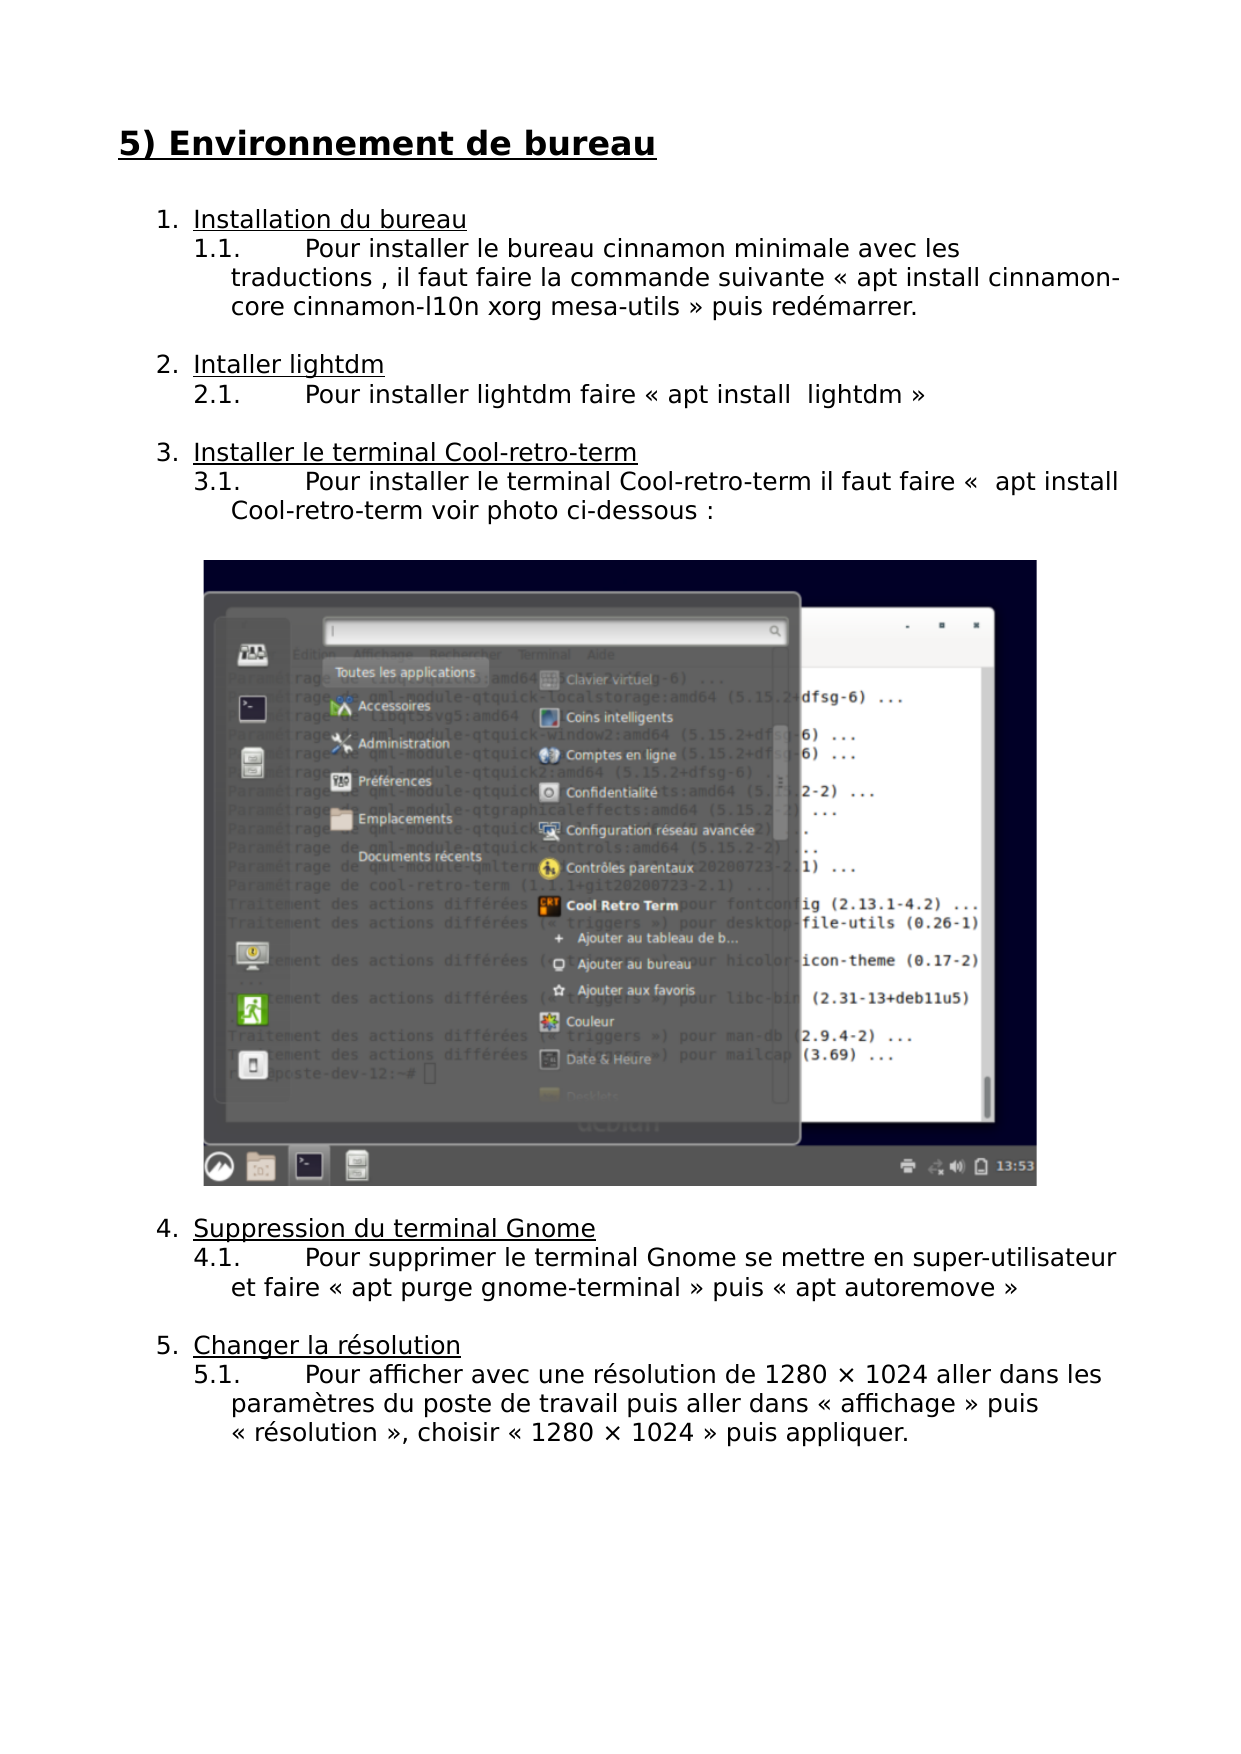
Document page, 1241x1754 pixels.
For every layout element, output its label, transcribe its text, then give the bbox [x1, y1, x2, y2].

list Intaller lightdm [156, 351, 1122, 380]
list Installer le terminal Cool-retro-term [156, 438, 1122, 467]
list Pour installer le terminal Cool-retro-term il faut faire « apt install Cool-retro-term voir photo ci-dessous : [193, 467, 1122, 526]
subtitle 5) Environnement de bureau [118, 124, 1122, 163]
list Suppression du terminal Gnome [156, 1214, 1122, 1244]
list Pour installer le bureau cinnamon minimale avec les traductions , il faut faire la commande suivante « apt install cinnamon-core cinnamon-l10n xorg mesa-utils » puis redémarrer. [193, 234, 1122, 322]
list Changer la résolution [156, 1331, 1122, 1360]
list Pour installer lightdm faire « apt install lightdm » [193, 380, 1122, 409]
list Pour afficher avec une résolution de 1280 × 1024 aller dans les paramètres du poste de travail puis aller dans « affichage » puis « résolution », choisir « 1280 × 1024 » puis appliquer. [193, 1360, 1122, 1448]
list Installation du bureau [156, 205, 1122, 234]
picture [203, 560, 1037, 1186]
list Pour supprimer le terminal Gnome se mettre en super-utilisateur et faire « apt purge gnome-terminal » puis « apt autoremove » [193, 1244, 1122, 1302]
